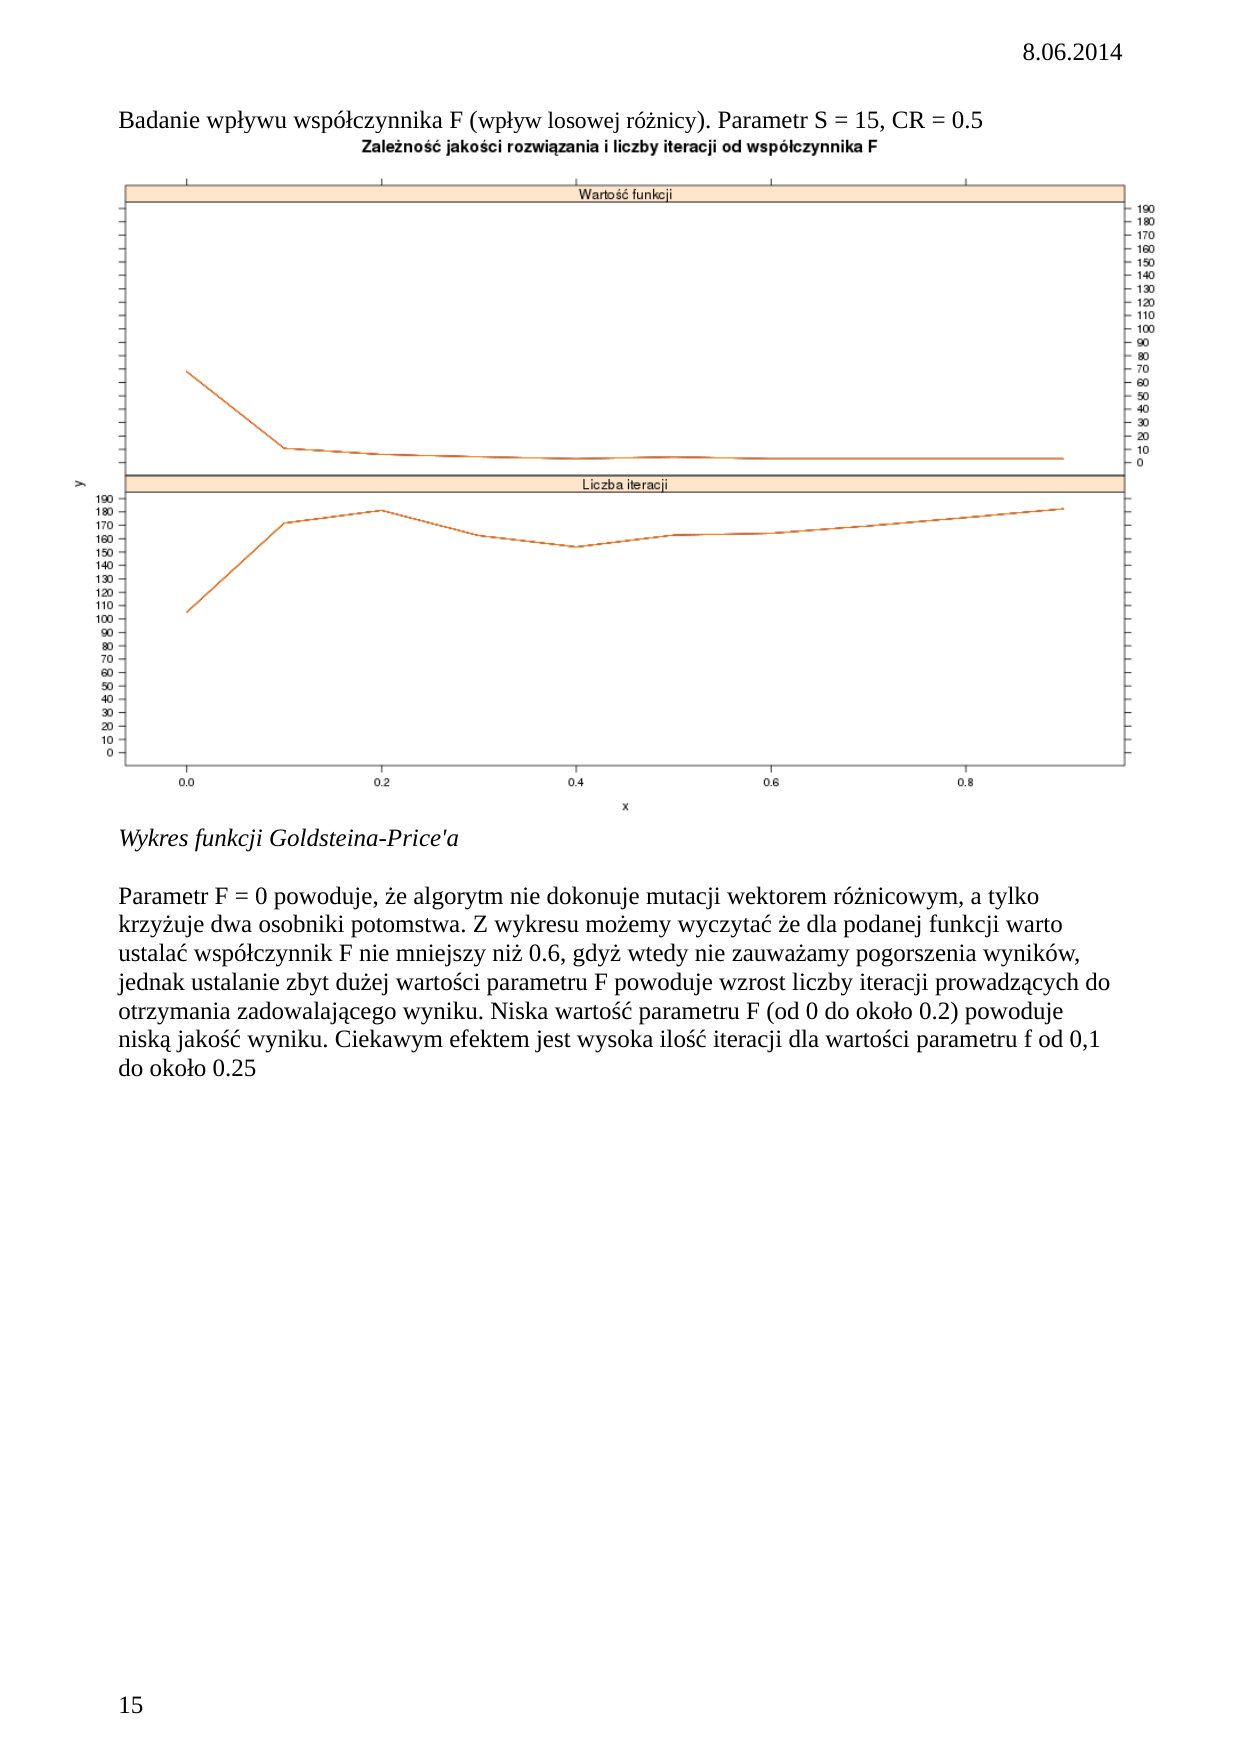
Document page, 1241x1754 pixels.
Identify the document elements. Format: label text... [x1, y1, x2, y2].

text Badanie wpływu współczynnika F (wpływ losowej różnicy). Parametr S = 15, CR = 0.5 [118, 105, 1122, 133]
picture [66, 133, 1175, 824]
text Parametr F = 0 powoduje, że algorytm nie dokonuje mutacji wektorem różnicowym, a tylko krzyżuje dwa osobniki potomstwa. Z wykresu możemy wyczytać że dla podanej funkcji warto ustalać współczynnik F nie mniejszy niż 0.6, gdyż wtedy nie zauważamy pogorszenia wyników, jednak ustalanie zbyt dużej wartości parametru F powoduje wzrost liczby iteracji prowadzących do otrzymania zadowalającego wyniku. Niska wartość parametru F (od 0 do około 0.2) powoduje niską jakość wyniku. Ciekawym efektem jest wysoka ilość iteracji dla wartości parametru f od 0,1 do około 0.25 [118, 881, 1122, 1082]
text Wykres funkcji Goldsteina-Price'a [118, 824, 1122, 852]
